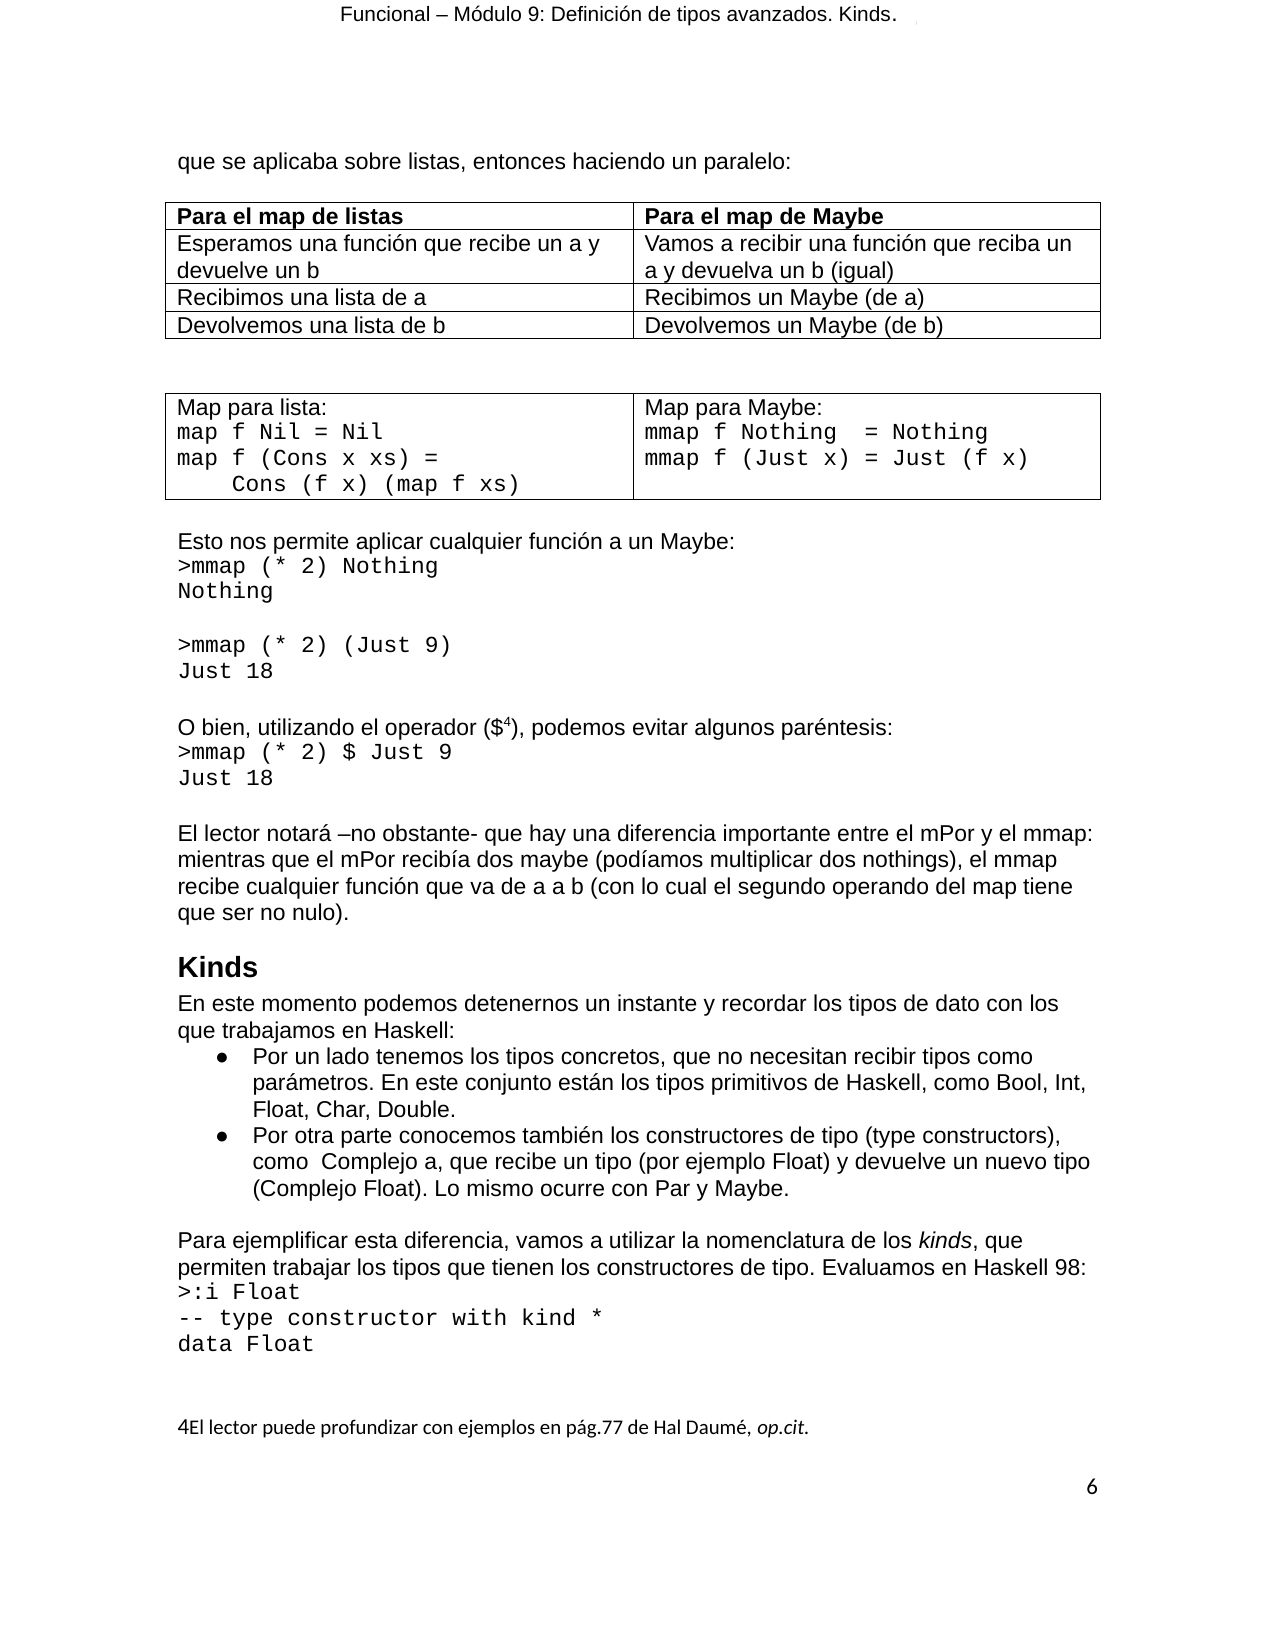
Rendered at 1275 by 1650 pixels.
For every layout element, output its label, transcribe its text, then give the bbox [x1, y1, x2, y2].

text Just 18 [177, 766, 1098, 792]
text que se aplicaba sobre listas, entonces haciendo un paralelo: [177, 148, 1098, 174]
table_header Para el map de Maybe [634, 203, 1100, 229]
text Nothing [177, 580, 1098, 606]
list Por otra parte conocemos también los constructores de tipo (type constructors), como Complejo a, que recibe un tipo (por ejemplo Float) y devuelve un nuevo tipo (Complejo Float). Lo mismo ocurre con Par y Maybe. [215, 1122, 1098, 1201]
text >:i Float [177, 1280, 1098, 1306]
text El lector notará –no obstante- que hay una diferencia importante entre el mPor y el mmap: mientras que el mPor recibía dos maybe (podíamos multiplicar dos nothings), el mmap recibe cualquier función que va de a a b (con lo cual el segundo operando del map tiene que ser no nulo). [177, 820, 1098, 925]
text >mmap (* 2) (Just 9) [177, 634, 1098, 660]
table_cell Recibimos una lista de a [166, 284, 633, 311]
table_header Map para lista: map f Nil = Nil map f (Cons x xs) = Cons (f x) (map f xs) [166, 394, 633, 498]
text Para ejemplificar esta diferencia, vamos a utilizar la nomenclatura de los kinds, que permiten trabajar los tipos que tienen los constructores de tipo. Evaluamos en Haskell 98: [177, 1227, 1098, 1280]
table_cell Esperamos una función que recibe un a y devuelve un b [166, 230, 633, 283]
table_cell Recibimos un Maybe (de a) [634, 284, 1100, 311]
text Esto nos permite aplicar cualquier función a un Maybe: [177, 528, 1098, 554]
table_header Para el map de listas [166, 203, 633, 229]
text O bien, utilizando el operador ($), podemos evitar algunos paréntesis: [177, 714, 1098, 740]
text >mmap (* 2) $ Just 9 [177, 740, 1098, 766]
text Just 18 [177, 660, 1098, 686]
table_cell Devolvemos una lista de b [166, 312, 633, 338]
text En este momento podemos detenernos un instante y recordar los tipos de dato con los que trabajamos en Haskell: [177, 990, 1098, 1043]
text -- type constructor with kind * [177, 1306, 1098, 1332]
text >mmap (* 2) Nothing [177, 554, 1098, 580]
text El lector puede profundizar con ejemplos en pág.77 de Hal Daumé, op.cit. [177, 1412, 1098, 1440]
table_cell Devolvemos un Maybe (de b) [634, 312, 1100, 338]
subtitle Kinds [177, 950, 1098, 984]
table_header Map para Maybe: mmap f Nothing = Nothing mmap f (Just x) = Just (f x) [634, 394, 1100, 498]
list Por un lado tenemos los tipos concretos, que no necesitan recibir tipos como parámetros. En este conjunto están los tipos primitivos de Haskell, como Bool, Int, Float, Char, Double. [215, 1043, 1098, 1122]
table_cell Vamos a recibir una función que reciba un a y devuelva un b (igual) [634, 230, 1100, 283]
text data Float [177, 1332, 1098, 1358]
